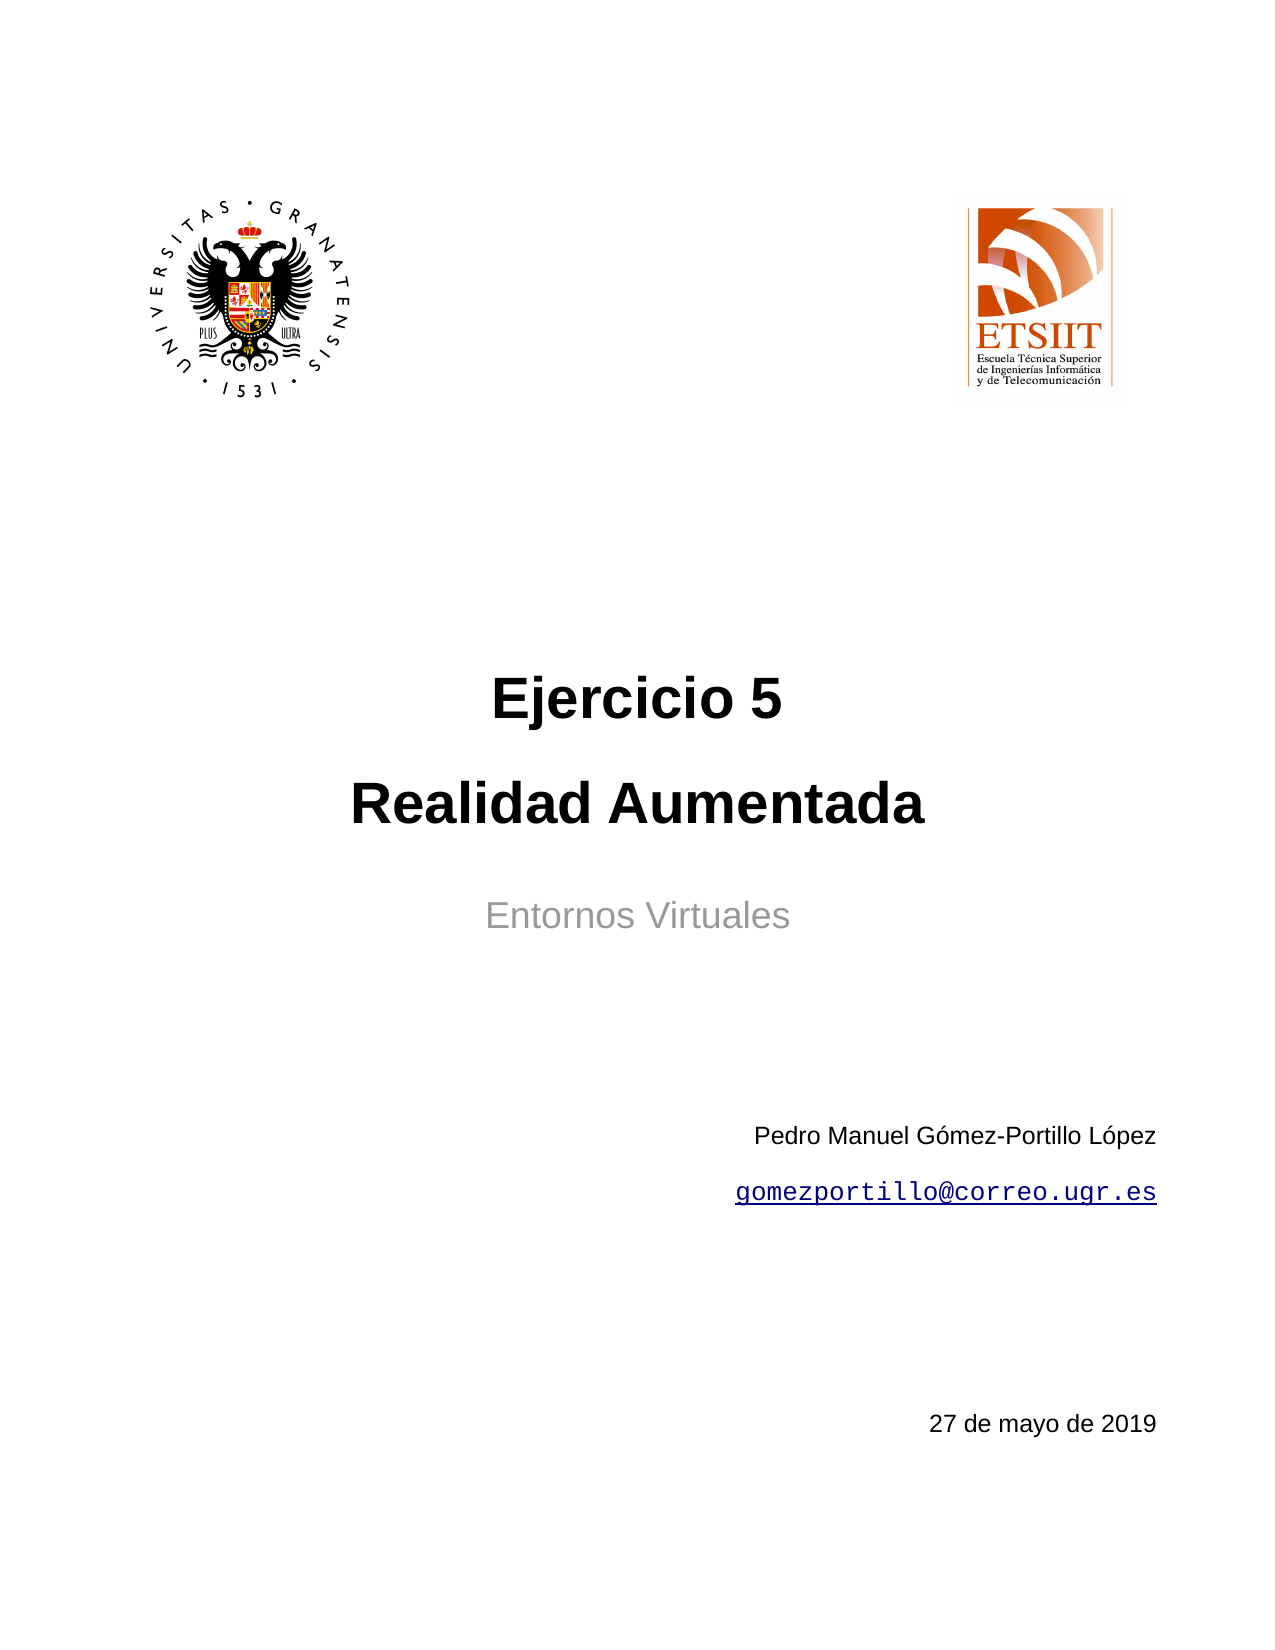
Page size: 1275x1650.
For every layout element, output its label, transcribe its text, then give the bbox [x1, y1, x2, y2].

picture [953, 196, 1129, 402]
text Pedro Manuel Gómez-Portillo López [118, 1121, 1157, 1150]
text gomezportillo@correo.ugr.es [118, 1179, 1157, 1208]
subtitle Entornos Virtuales [118, 893, 1157, 936]
text 27 de mayo de 2019 [118, 1409, 1157, 1438]
picture [140, 185, 359, 402]
title Realidad Aumentada [118, 768, 1157, 836]
title Ejercicio 5 [118, 664, 1157, 731]
